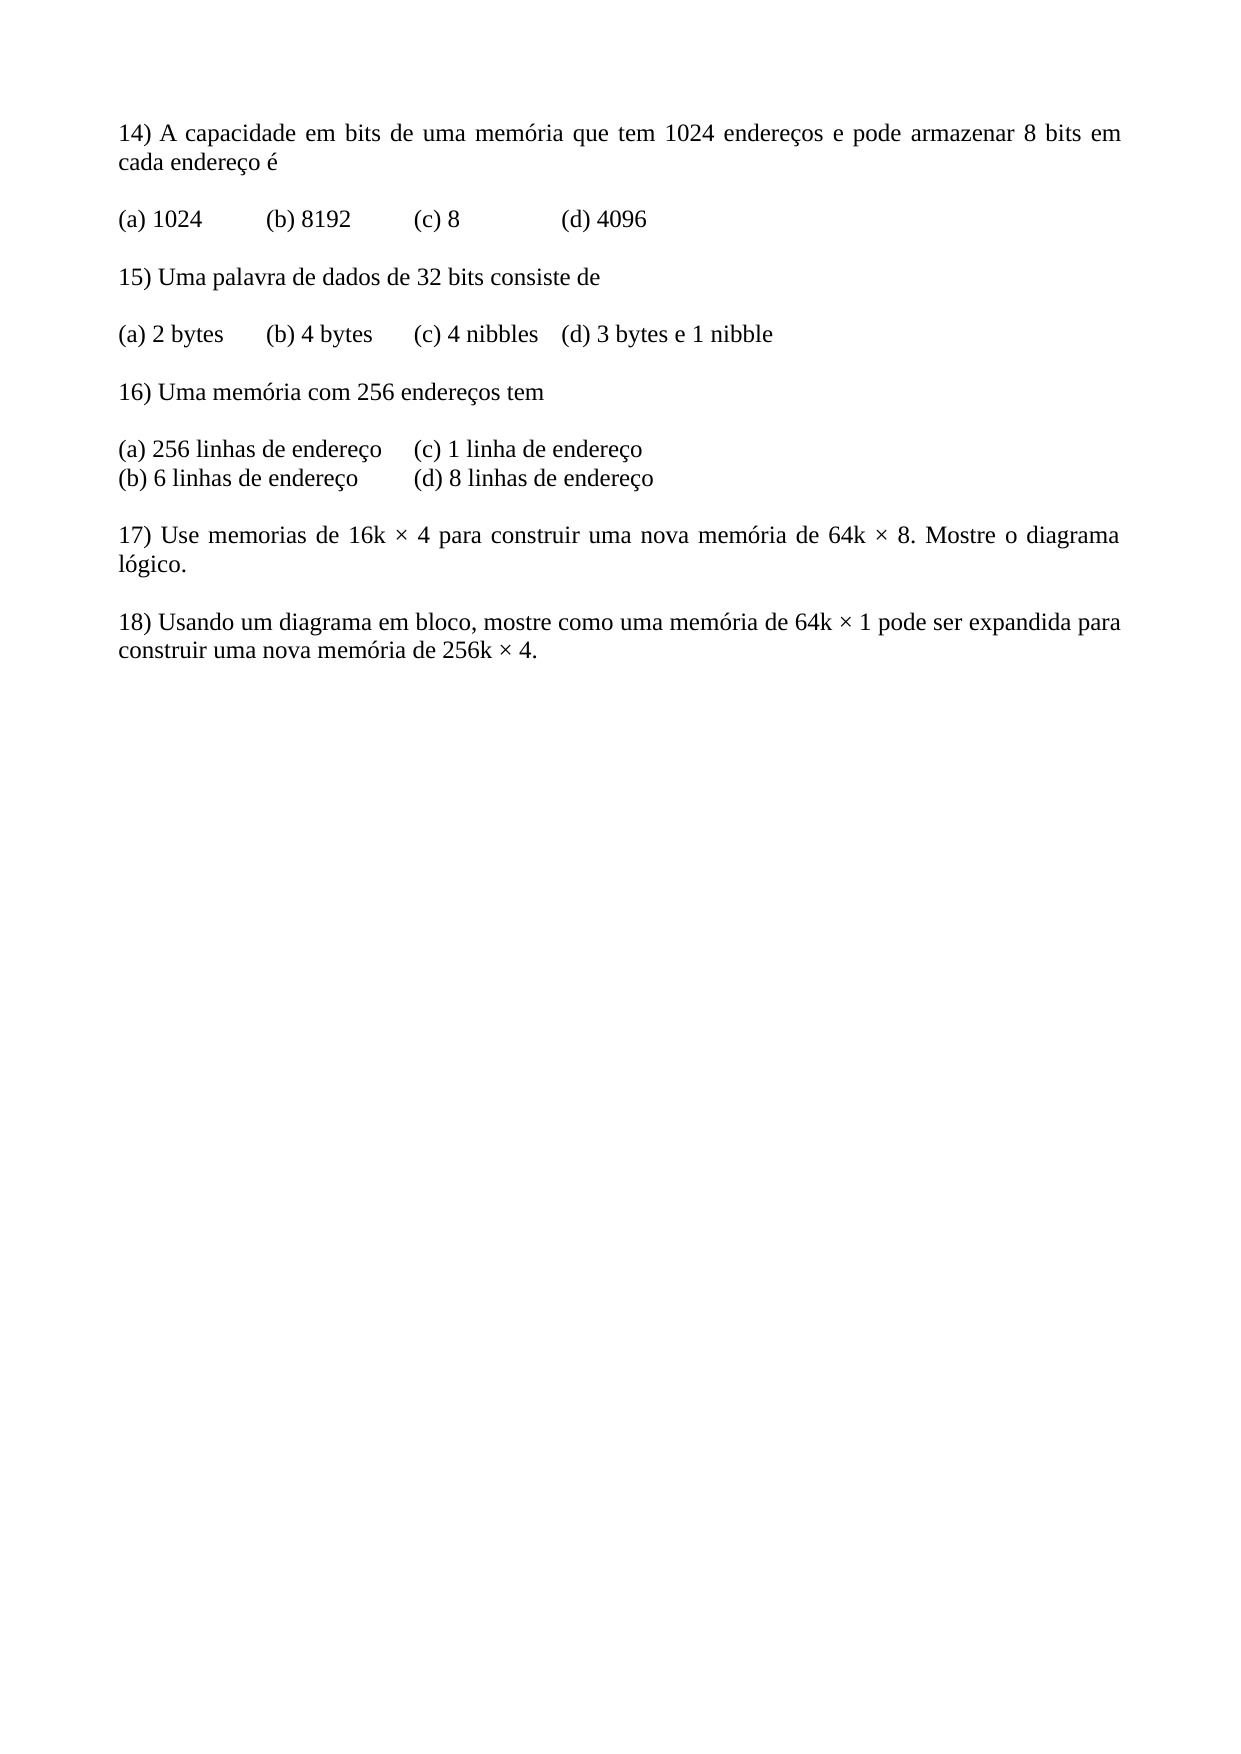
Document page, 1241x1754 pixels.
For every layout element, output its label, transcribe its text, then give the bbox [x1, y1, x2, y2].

text (b) 6 linhas de endereço (d) 8 linhas de endereço [118, 463, 1122, 492]
text (a) 2 bytes (b) 4 bytes (c) 4 nibbles (d) 3 bytes e 1 nibble [118, 319, 1122, 348]
text 17) Use memorias de 16k × 4 para construir uma nova memória de 64k × 8. Mostre o diagrama lógico. [118, 521, 1122, 578]
text (a) 1024 (b) 8192 (c) 8 (d) 4096 [118, 204, 1122, 233]
text 16) Uma memória com 256 endereços tem [118, 377, 1122, 406]
text (a) 256 linhas de endereço (c) 1 linha de endereço [118, 434, 1122, 463]
text 15) Uma palavra de dados de 32 bits consiste de [118, 262, 1122, 291]
text 14) A capacidade em bits de uma memória que tem 1024 endereços e pode armazenar 8 bits em cada endereço é [118, 118, 1122, 176]
text 18) Usando um diagrama em bloco, mostre como uma memória de 64k × 1 pode ser expandida para construir uma nova memória de 256k × 4. [118, 607, 1122, 664]
